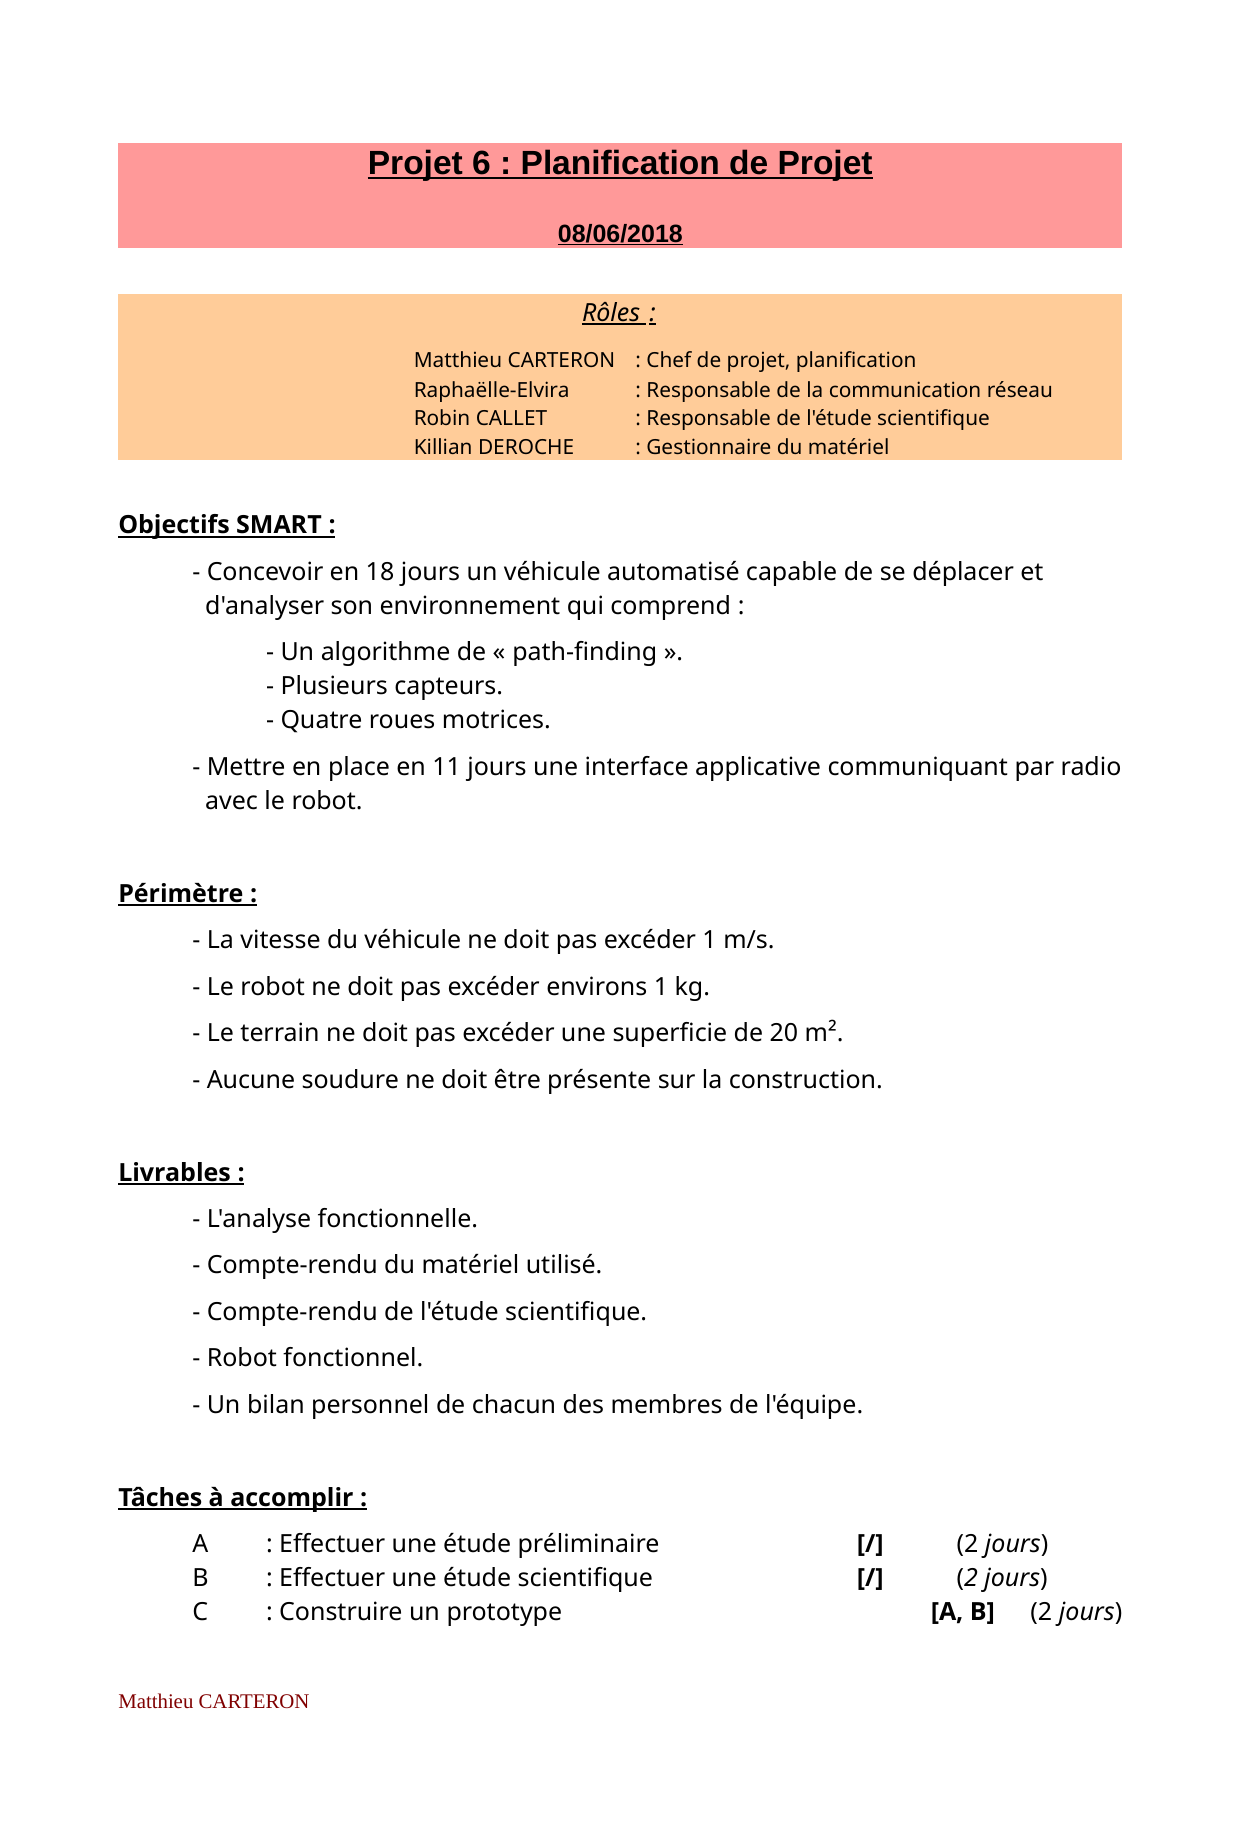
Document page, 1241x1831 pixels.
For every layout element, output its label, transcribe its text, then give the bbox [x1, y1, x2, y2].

text Rôles : [118, 294, 1122, 328]
text - Le robot ne doit pas excéder environs 1 kg. [118, 968, 1122, 1002]
text - Un algorithme de « path-finding ». [118, 634, 1122, 668]
text A : Effectuer une étude préliminaire [/] (2 jours) [118, 1526, 1122, 1560]
text - La vitesse du véhicule ne doit pas excéder 1 m/s. [118, 922, 1122, 956]
text - L'analyse fonctionnelle. [118, 1201, 1122, 1235]
text - Plusieurs capteurs. [118, 668, 1122, 702]
text Matthieu CARTERON : Chef de projet, planification [118, 341, 1122, 375]
subtitle 08/06/2018 [118, 219, 1122, 248]
text Objectifs SMART : [118, 507, 1122, 541]
text Tâches à accomplir : [118, 1479, 1122, 1513]
text - Compte-rendu du matériel utilisé. [118, 1247, 1122, 1281]
text - Aucune soudure ne doit être présente sur la construction. [118, 1061, 1122, 1095]
text B : Effectuer une étude scientifique [/] (2 jours) [118, 1560, 1122, 1594]
text - Robot fonctionnel. [118, 1340, 1122, 1374]
text d'analyser son environnement qui comprend : [118, 587, 1122, 621]
text Raphaëlle-Elvira : Responsable de la communication réseau [118, 375, 1122, 403]
text - Concevoir en 18 jours un véhicule automatisé capable de se déplacer et [118, 553, 1122, 587]
text Périmètre : [118, 875, 1122, 909]
text - Mettre en place en 11 jours une interface applicative communiquant par radio avec le robot. [118, 748, 1122, 817]
text Robin CALLET : Responsable de l'étude scientifique [118, 403, 1122, 432]
text Livrables : [118, 1154, 1122, 1188]
text - Le terrain ne doit pas excéder une superficie de 20 m². [118, 1015, 1122, 1049]
text C : Construire un prototype [A, B] (2 jours) [118, 1594, 1122, 1628]
text Killian DEROCHE : Gestionnaire du matériel [118, 432, 1122, 460]
text - Un bilan personnel de chacun des membres de l'équipe. [118, 1386, 1122, 1421]
text - Compte-rendu de l'étude scientifique. [118, 1293, 1122, 1328]
subtitle Projet 6 : Planification de Projet [118, 143, 1122, 182]
text - Quatre roues motrices. [118, 702, 1122, 736]
